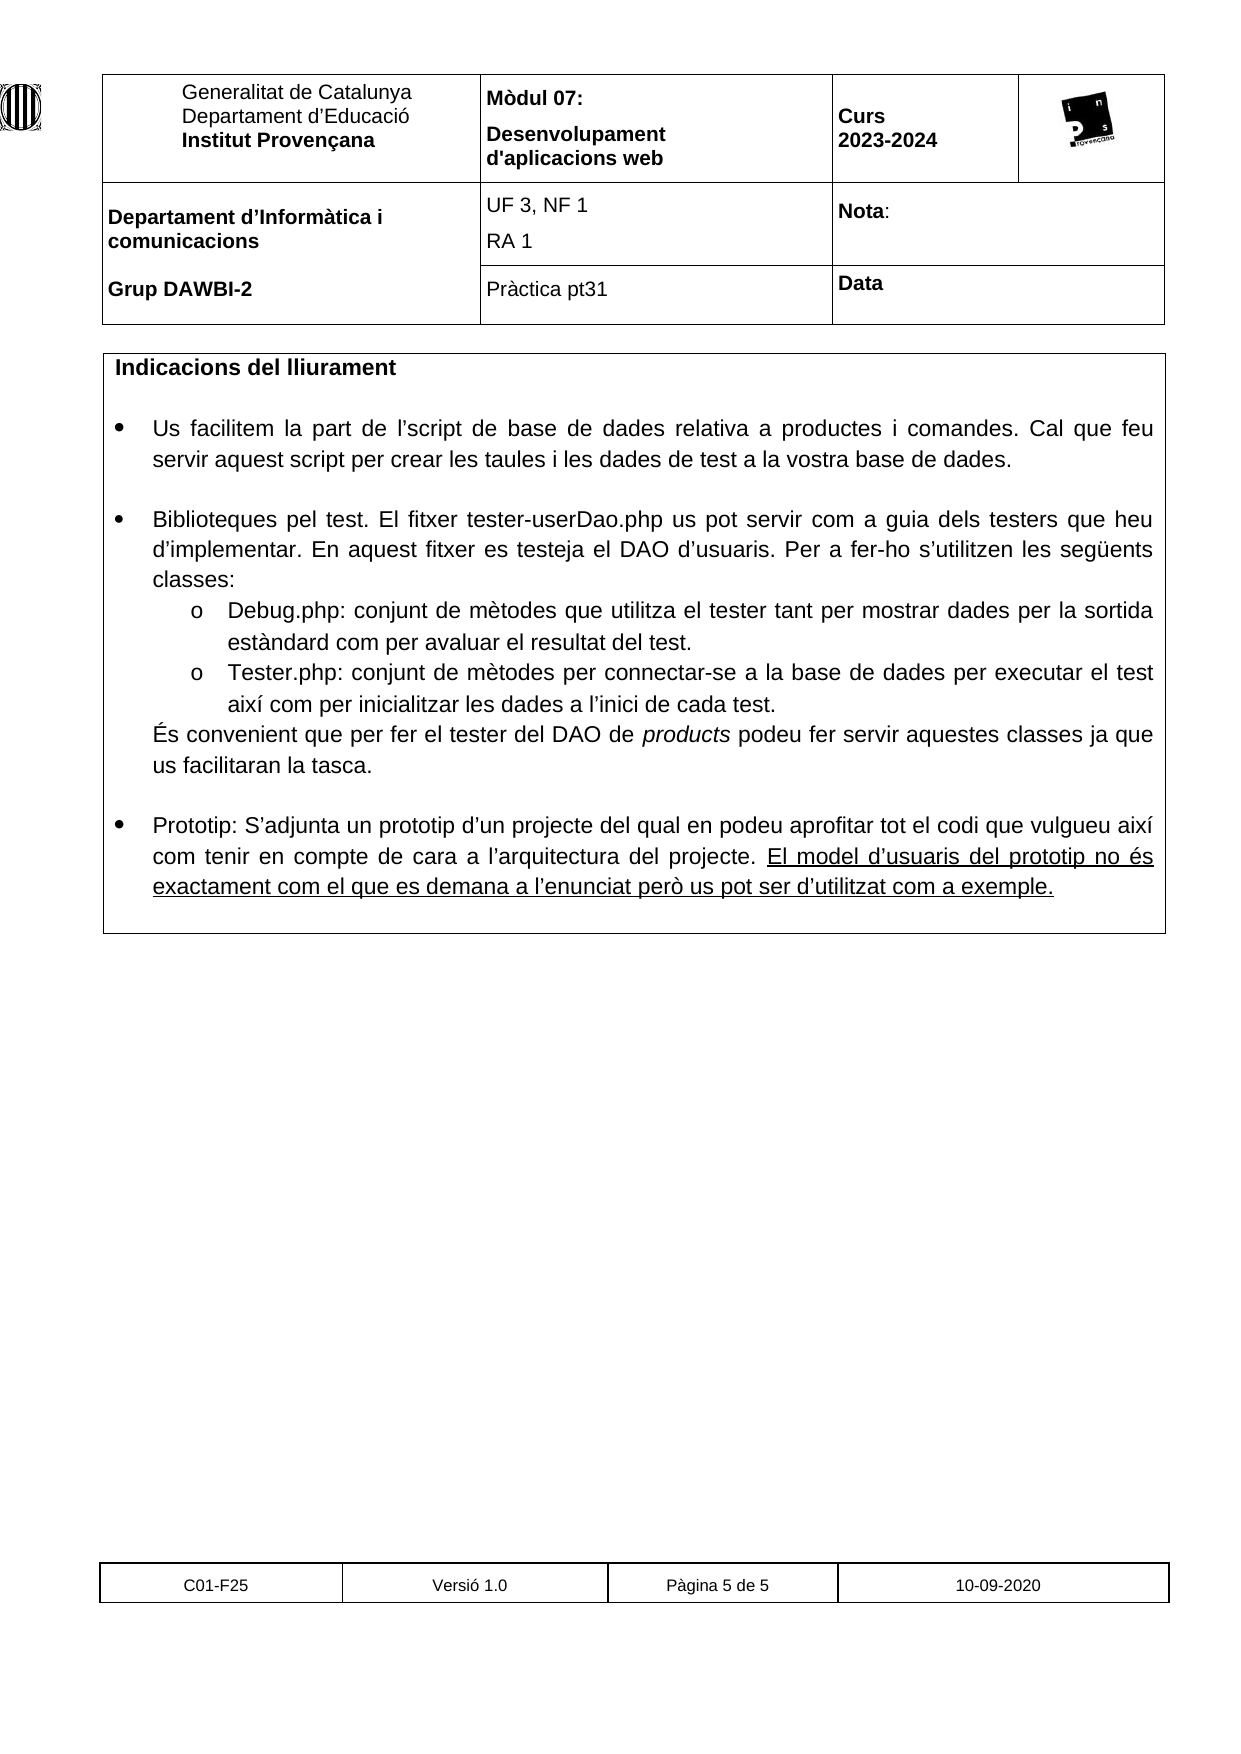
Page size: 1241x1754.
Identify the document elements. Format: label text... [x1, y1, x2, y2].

table_header Indicacions del lliurament Us facilitem la part de l’script de base de dades relativa a productes i comandes. Cal que feu servir aquest script per crear les taules i les dades de test a la vostra base de dades. Biblioteques pel test. El fitxer tester-userDao.php us pot servir com a guia dels testers que heu d’implementar. En aquest fitxer es testeja el DAO d’usuaris. Per a fer-ho s’utilitzen les següents classes: Debug.php: conjunt de mètodes que utilitza el tester tant per mostrar dades per la sortida estàndard com per avaluar el resultat del test. Tester.php: conjunt de mètodes per connectar-se a la base de dades per executar el test així com per inicialitzar les dades a l’inici de cada test. És convenient que per fer el tester del DAO de products podeu fer servir aquestes classes ja que us facilitaran la tasca. Prototip: S’adjunta un prototip d’un projecte del qual en podeu aprofitar tot el codi que vulgueu així com tenir en compte de cara a l’arquitectura del projecte. El model d’usuaris del prototip no és exactament com el que es demana a l’enunciat però us pot ser d’utilitzat com a exemple. [104, 354, 1165, 933]
